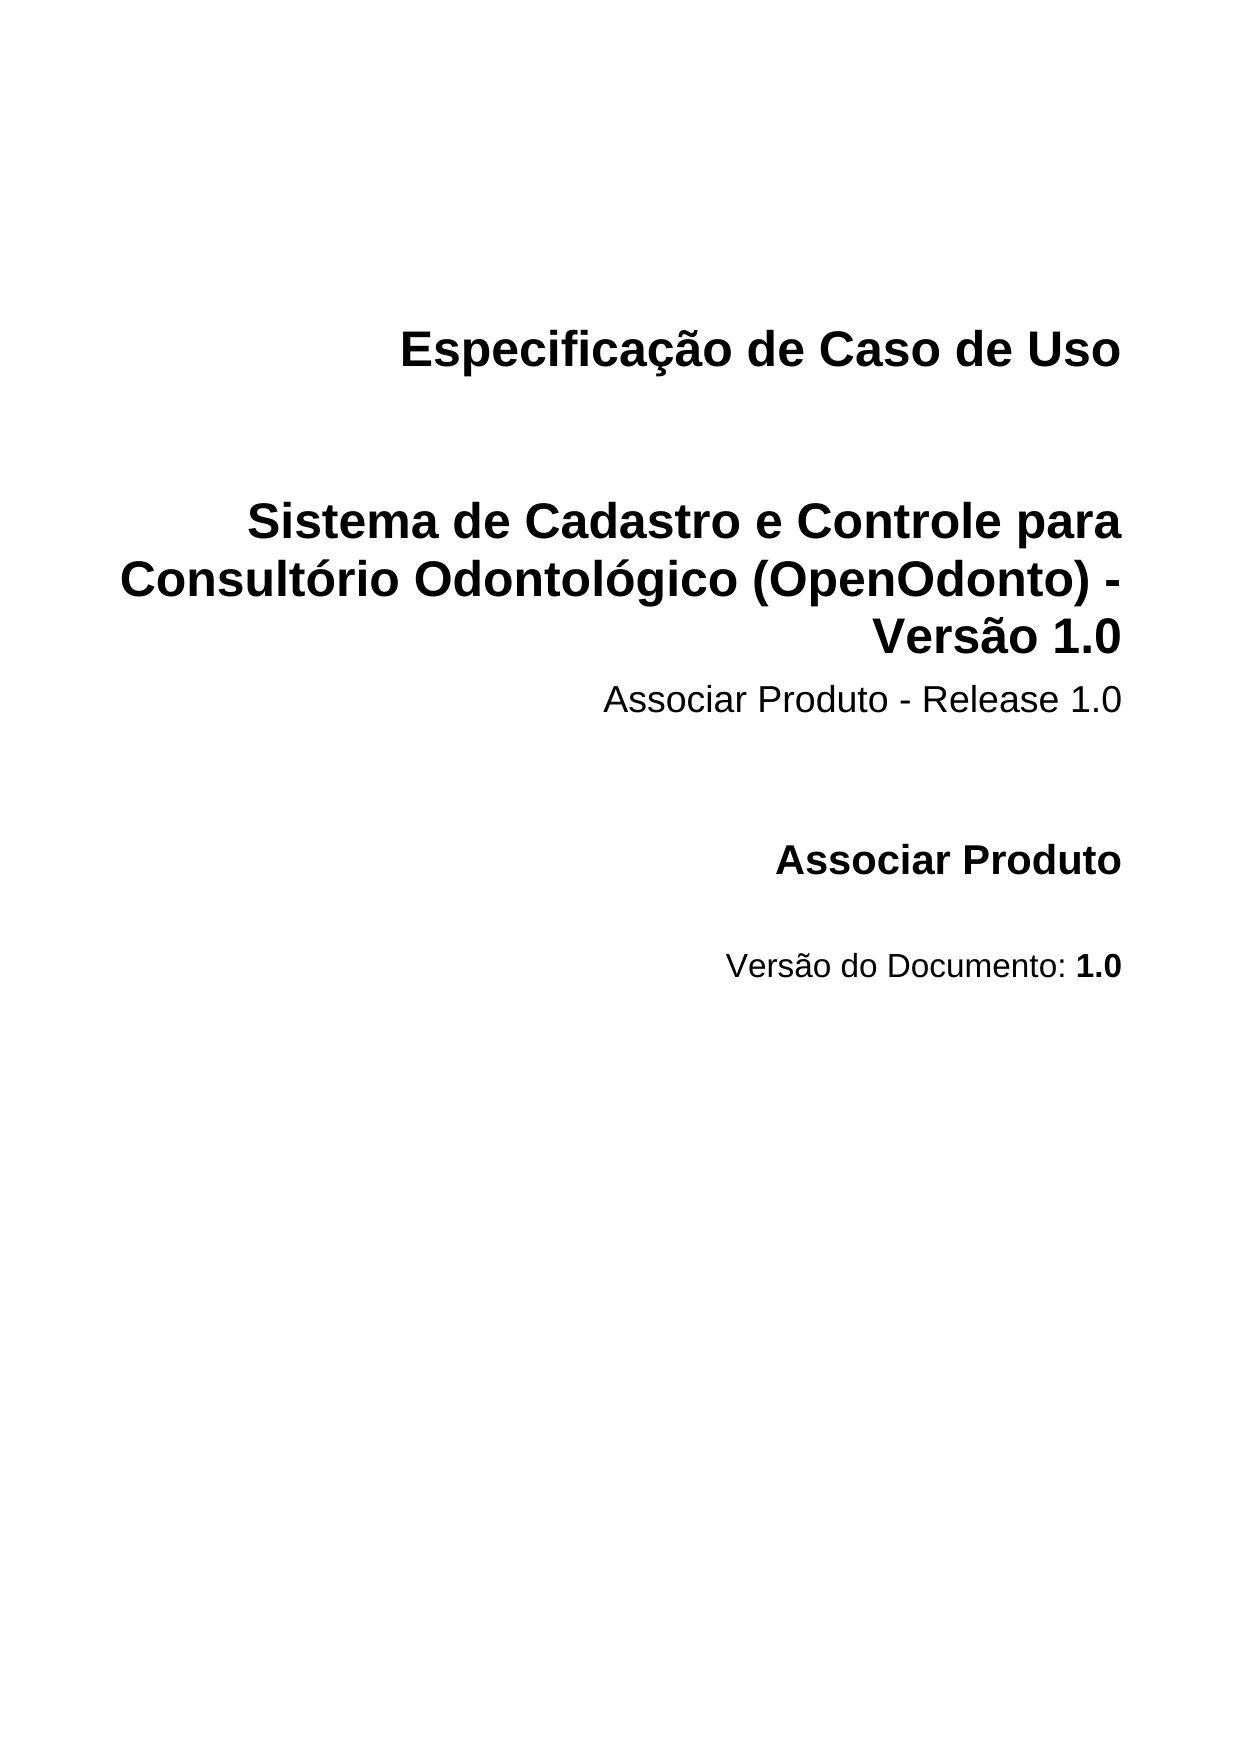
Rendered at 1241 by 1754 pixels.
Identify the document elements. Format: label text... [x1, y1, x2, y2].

title Sistema de Cadastro e Controle para Consultório Odontológico (OpenOdonto) - Versão 1.0 [118, 492, 1122, 664]
title Especificação de Caso de Uso [118, 319, 1122, 377]
title Associar Produto [118, 835, 1122, 883]
title Versão do Documento: 1.0 [118, 946, 1122, 985]
title Associar Produto - Release 1.0 [118, 677, 1122, 720]
